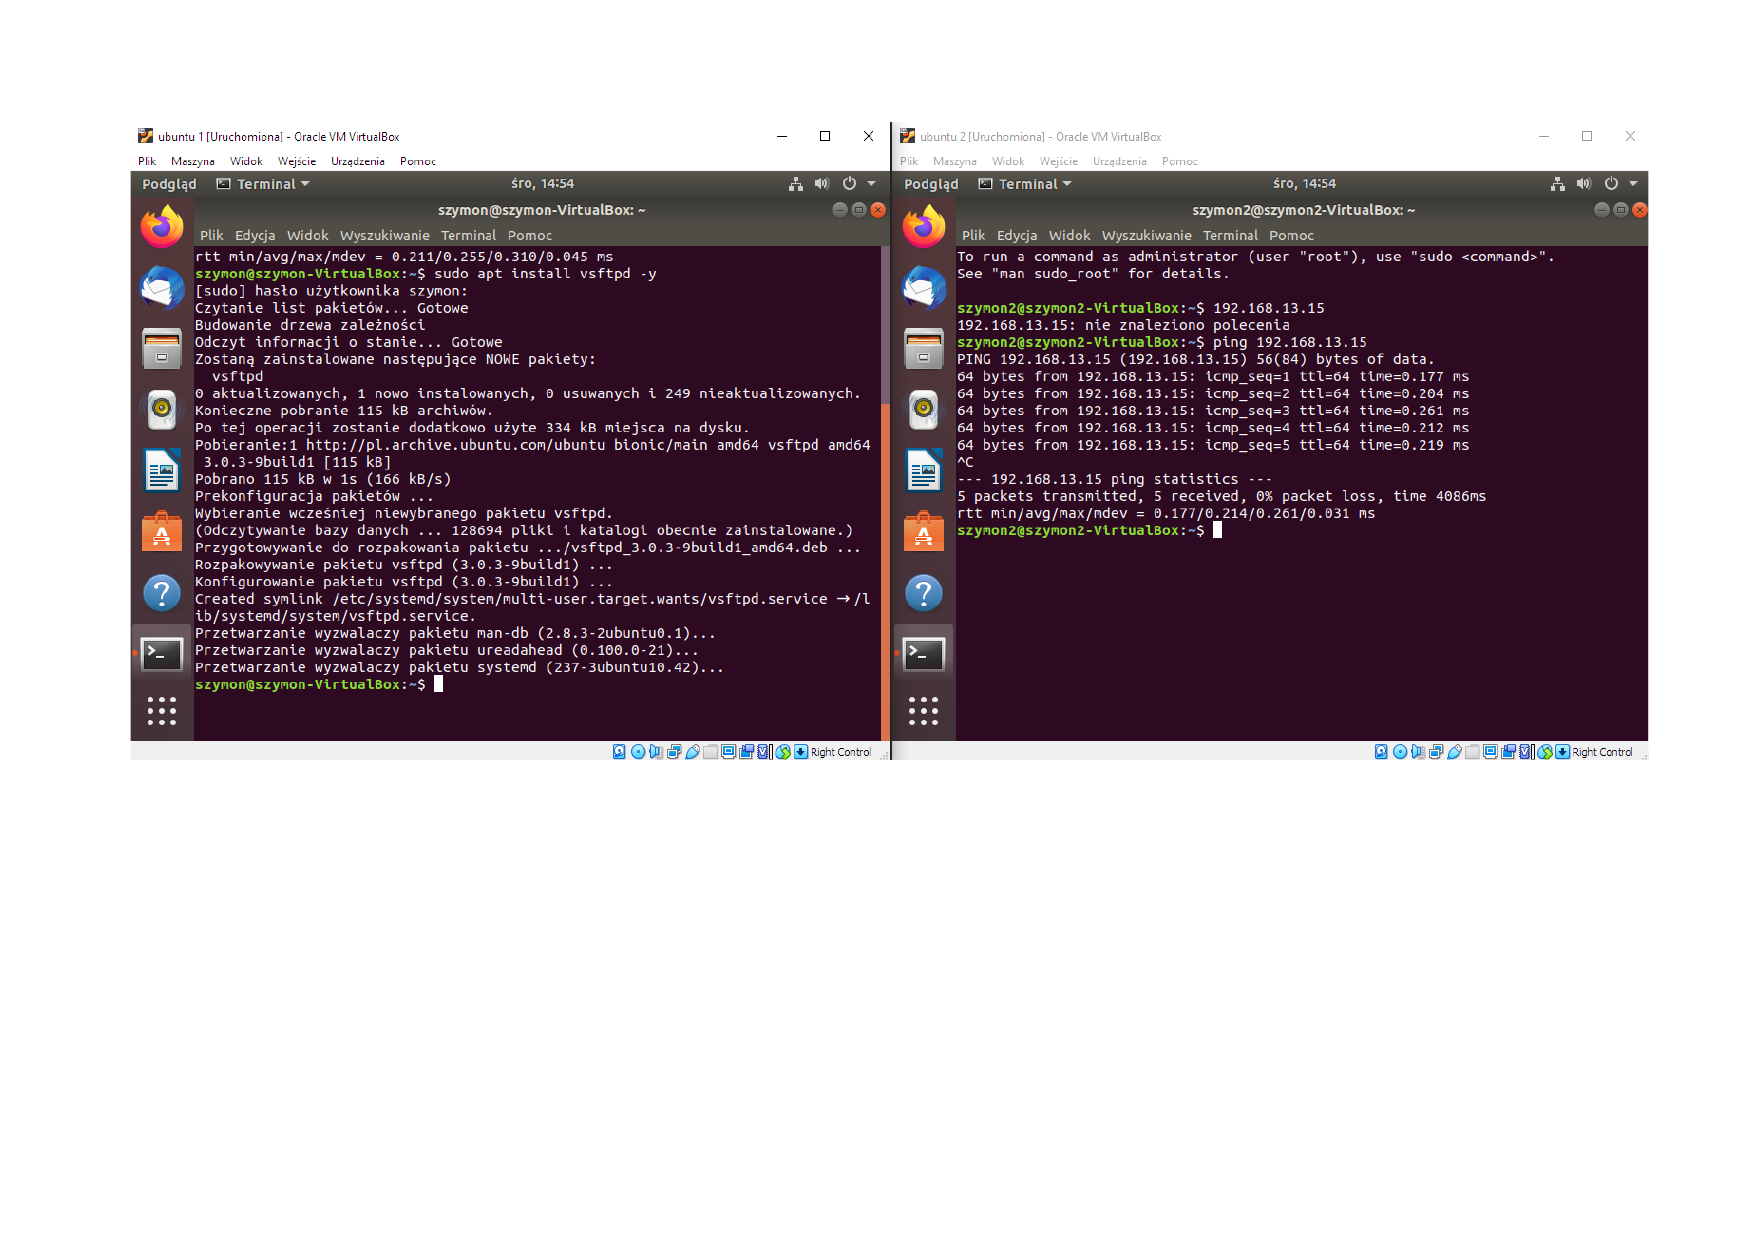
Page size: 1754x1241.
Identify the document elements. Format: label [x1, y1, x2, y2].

picture [130, 122, 1649, 760]
